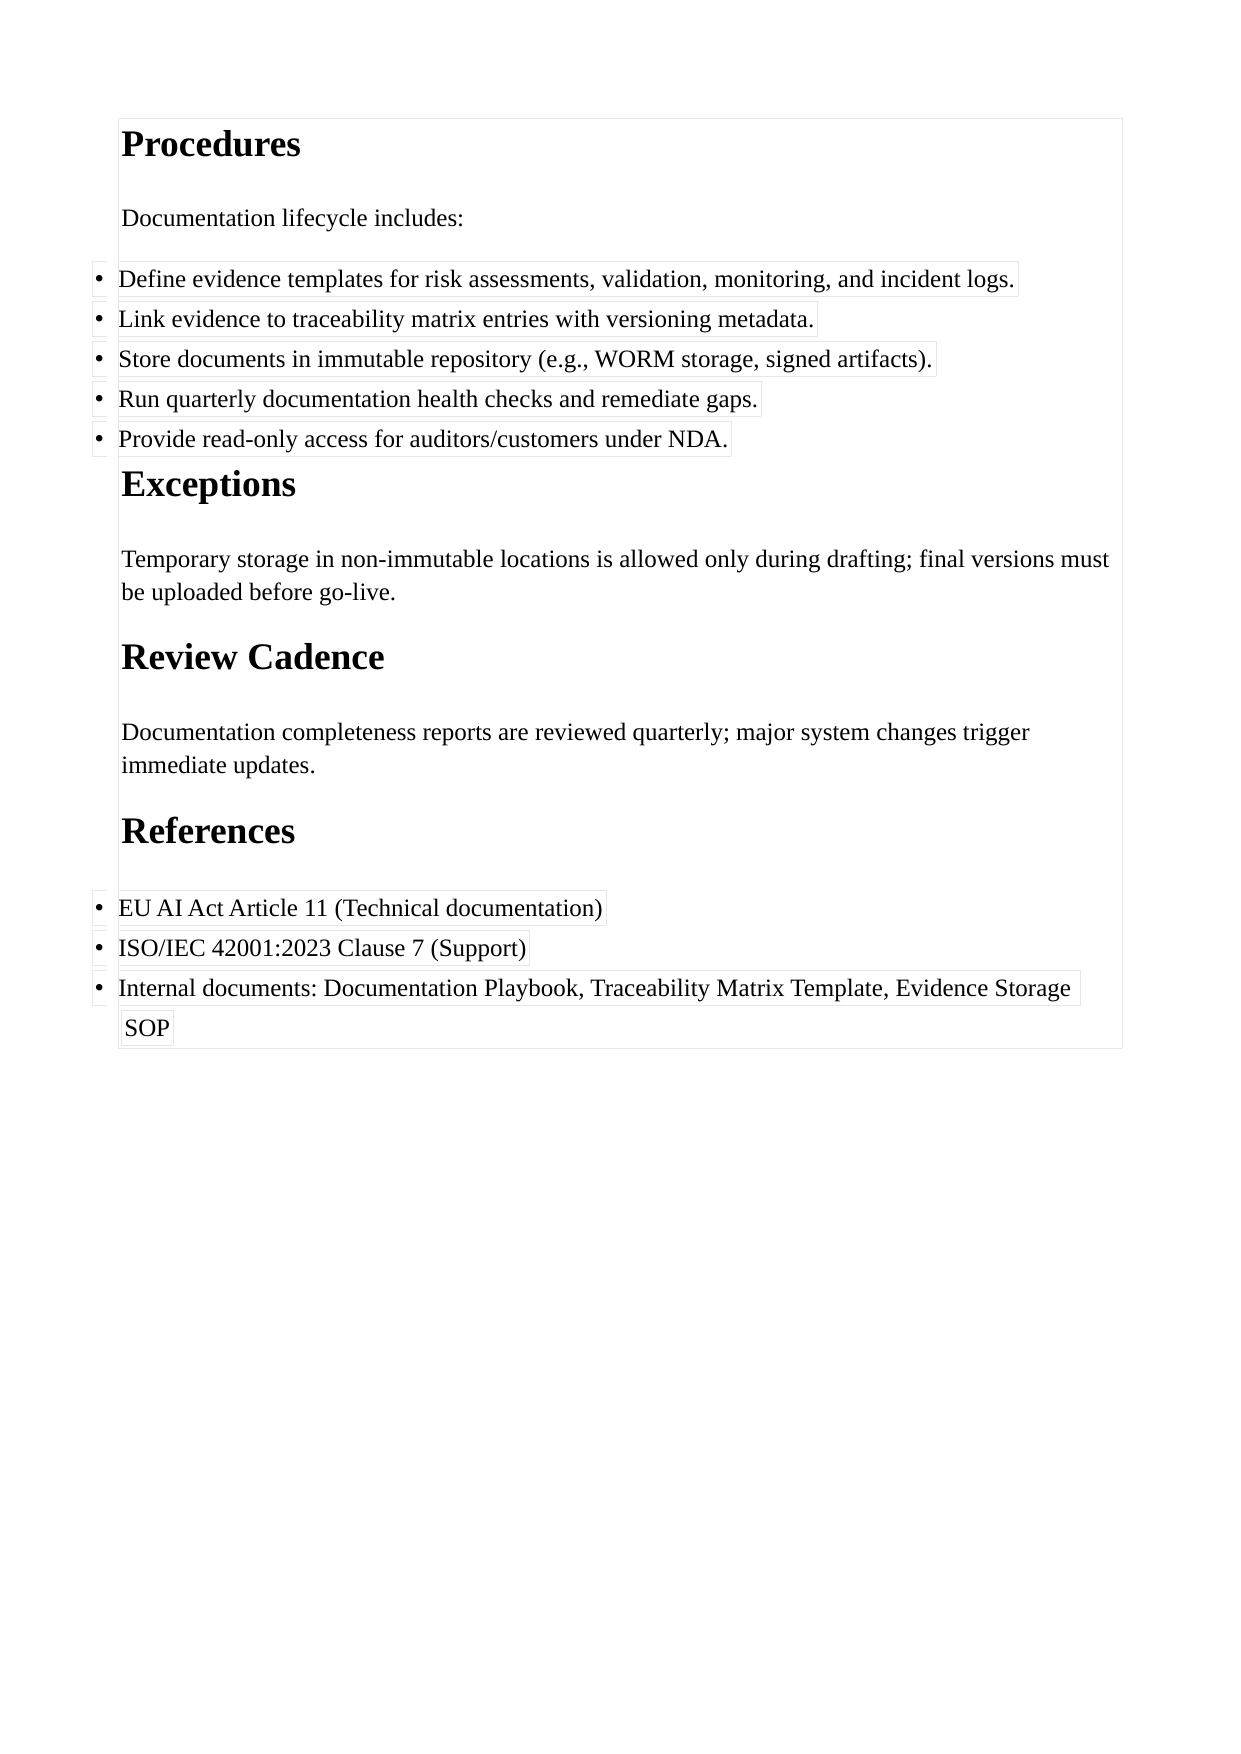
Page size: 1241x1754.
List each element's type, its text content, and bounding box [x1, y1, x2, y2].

list Link evidence to traceability matrix entries with versioning metadata. [119, 298, 1122, 336]
subtitle References [119, 805, 1122, 851]
list Internal documents: Documentation Playbook, Traceability Matrix Template, Evidence Storage SOP [119, 967, 1122, 1048]
list EU AI Act Article 11 (Technical documentation) [119, 887, 1122, 925]
list Run quarterly documentation health checks and remediate gaps. [119, 378, 1122, 416]
text Temporary storage in non-immutable locations is allowed only during drafting; final versions must be uploaded before go-live. [119, 541, 1122, 606]
list Define evidence templates for risk assessments, validation, monitoring, and incident logs. [119, 258, 1122, 296]
subtitle Procedures [119, 119, 1122, 164]
list ISO/IEC 42001:2023 Clause 7 (Support) [119, 927, 1122, 965]
text Documentation lifecycle includes: [119, 200, 1122, 232]
subtitle Review Cadence [119, 632, 1122, 678]
list Provide read-only access for auditors/customers under NDA. [119, 418, 1122, 456]
list Store documents in immutable repository (e.g., WORM storage, signed artifacts). [119, 338, 1122, 376]
text Documentation completeness reports are reviewed quarterly; major system changes trigger immediate updates. [119, 714, 1122, 779]
subtitle Exceptions [119, 458, 1122, 504]
